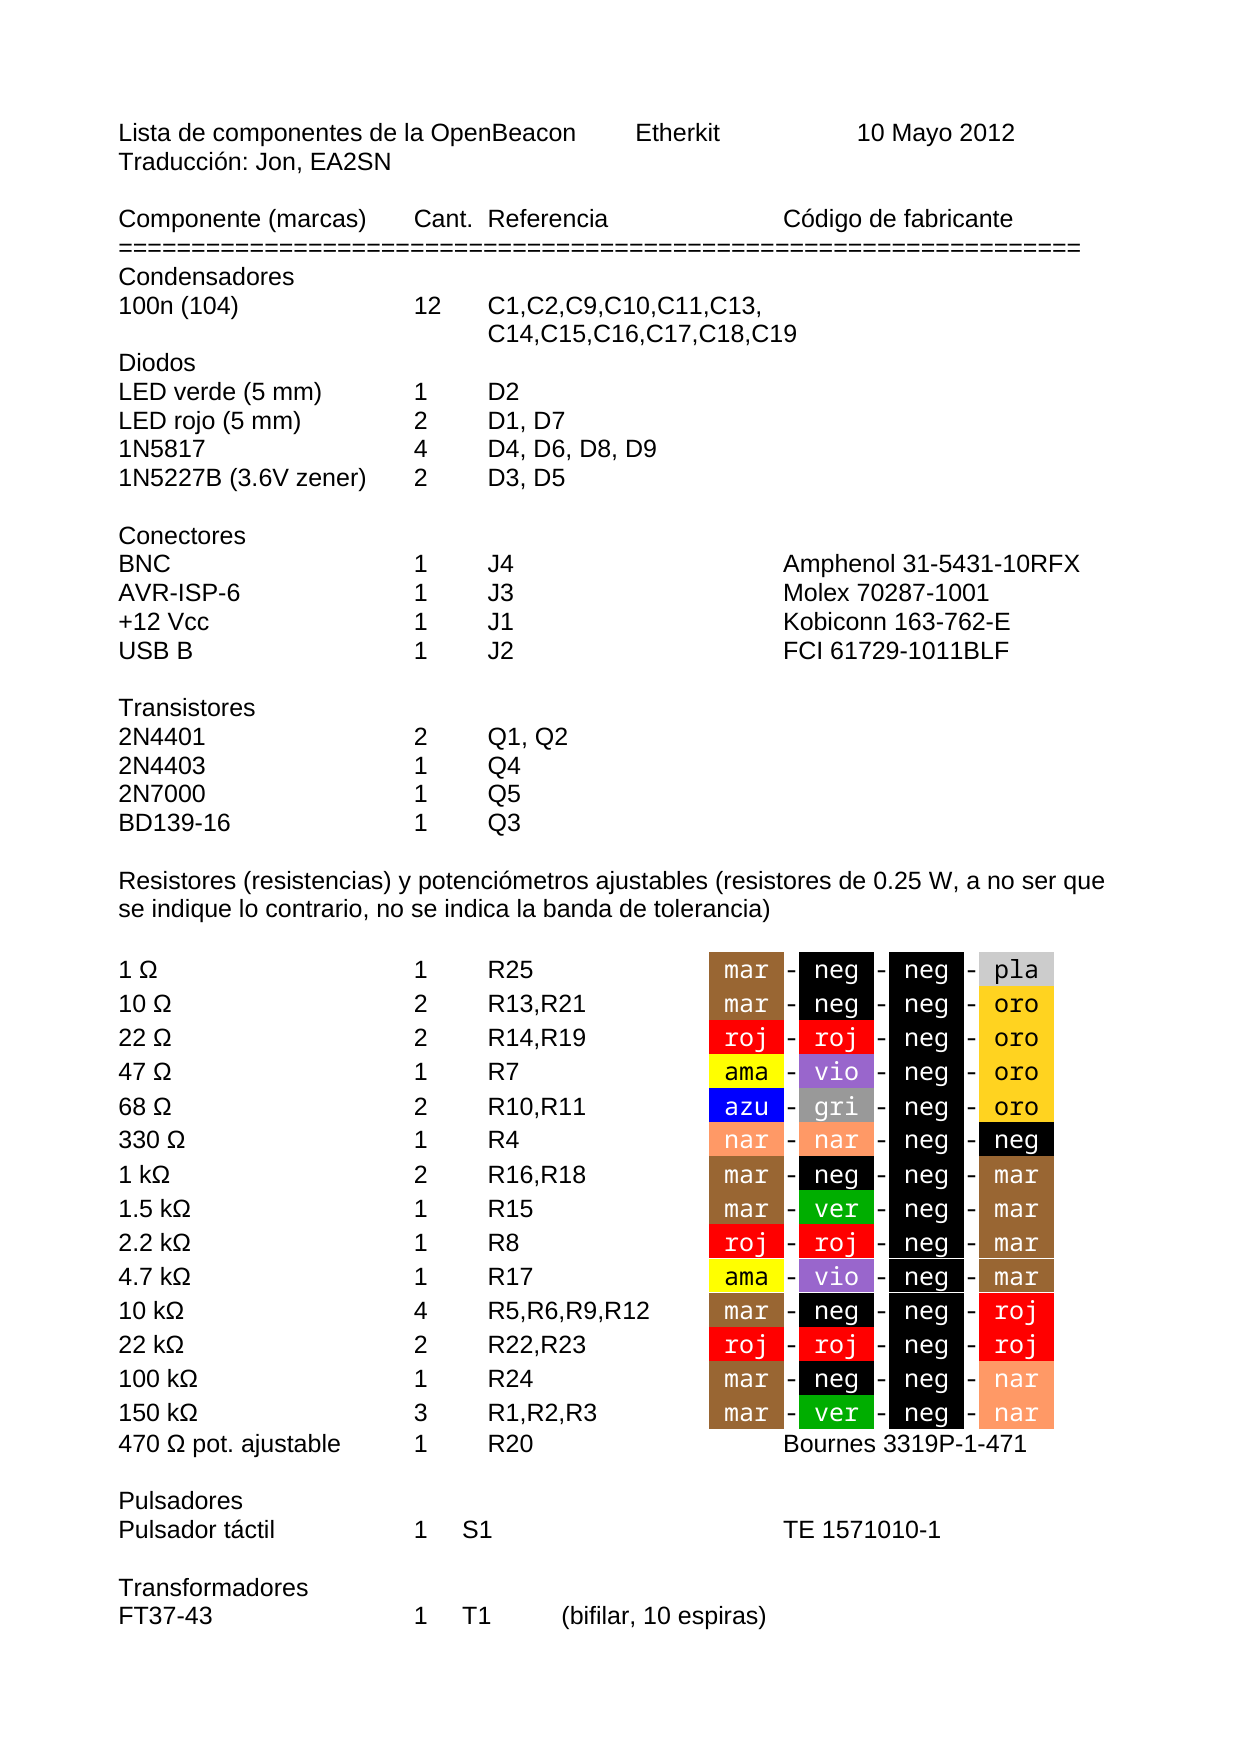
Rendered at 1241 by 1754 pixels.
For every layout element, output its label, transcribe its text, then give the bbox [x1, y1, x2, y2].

text 22 kΩ 2 R22,R23 roj - roj - neg - roj [118, 1327, 1122, 1361]
text Pulsador táctil 1 S1 TE 1571010-1 [118, 1515, 1122, 1544]
text FT37-43 1 T1 (bifilar, 10 espiras) [118, 1601, 1122, 1630]
text Diodos [118, 348, 1122, 377]
text Lista de componentes de la OpenBeacon Etherkit 10 Mayo 2012 [118, 118, 1122, 147]
text 10 kΩ 4 R5,R6,R9,R12 mar - neg - neg - roj [118, 1292, 1122, 1327]
text BD139-16 1 Q3 [118, 808, 1122, 837]
text 1 Ω 1 R25 mar - neg - neg - pla [118, 952, 1122, 986]
text Traducción: Jon, EA2SN [118, 147, 1122, 176]
text AVR-ISP-6 1 J3 Molex 70287-1001 [118, 578, 1122, 607]
text 1N5817 4 D4, D6, D8, D9 [118, 434, 1122, 463]
text 22 Ω 2 R14,R19 roj - roj - neg - oro [118, 1020, 1122, 1054]
text 4.7 kΩ 1 R17 ama - vio - neg - mar [118, 1258, 1122, 1292]
text Transformadores [118, 1572, 1122, 1601]
text 10 Ω 2 R13,R21 mar - neg - neg - oro [118, 986, 1122, 1020]
text Condensadores [118, 262, 1122, 291]
text 100 kΩ 1 R24 mar - neg - neg - nar [118, 1361, 1122, 1395]
text C14,C15,C16,C17,C18,C19 [118, 319, 1122, 348]
text 1N5227B (3.6V zener) 2 D3, D5 [118, 463, 1122, 492]
text 2N4403 1 Q4 [118, 751, 1122, 779]
text 150 kΩ 3 R1,R2,R3 mar - ver - neg - nar [118, 1395, 1122, 1429]
text 47 Ω 1 R7 ama - vio - neg - oro [118, 1054, 1122, 1088]
text +12 Vcc 1 J1 Kobiconn 163-762-E [118, 607, 1122, 636]
text 100n (104) 12 C1,C2,C9,C10,C11,C13, [118, 291, 1122, 319]
text Resistores (resistencias) y potenciómetros ajustables (resistores de 0.25 W, a no ser que se indique lo contrario, no se indica la banda de tolerancia) [118, 866, 1122, 923]
text 330 Ω 1 R4 nar - nar - neg - neg [118, 1122, 1122, 1156]
text BNC 1 J4 Amphenol 31-5431-10RFX [118, 549, 1122, 578]
text Transistores [118, 693, 1122, 722]
text 2N4401 2 Q1, Q2 [118, 722, 1122, 751]
text 2N7000 1 Q5 [118, 779, 1122, 808]
text LED rojo (5 mm) 2 D1, D7 [118, 406, 1122, 434]
text 1 kΩ 2 R16,R18 mar - neg - neg - mar [118, 1156, 1122, 1190]
text 1.5 kΩ 1 R15 mar - ver - neg - mar [118, 1190, 1122, 1224]
text Pulsadores [118, 1486, 1122, 1515]
text 470 Ω pot. ajustable 1 R20 Bournes 3319P-1-471 [118, 1429, 1122, 1457]
text USB B 1 J2 FCI 61729-1011BLF [118, 636, 1122, 664]
text Conectores [118, 521, 1122, 549]
text LED verde (5 mm) 1 D2 [118, 377, 1122, 406]
text Componente (marcas) Cant. Referencia Código de fabricante [118, 204, 1122, 233]
text 68 Ω 2 R10,R11 azu - gri - neg - oro [118, 1088, 1122, 1122]
text 2.2 kΩ 1 R8 roj - roj - neg - mar [118, 1224, 1122, 1258]
text ================================================================== [118, 233, 1122, 262]
